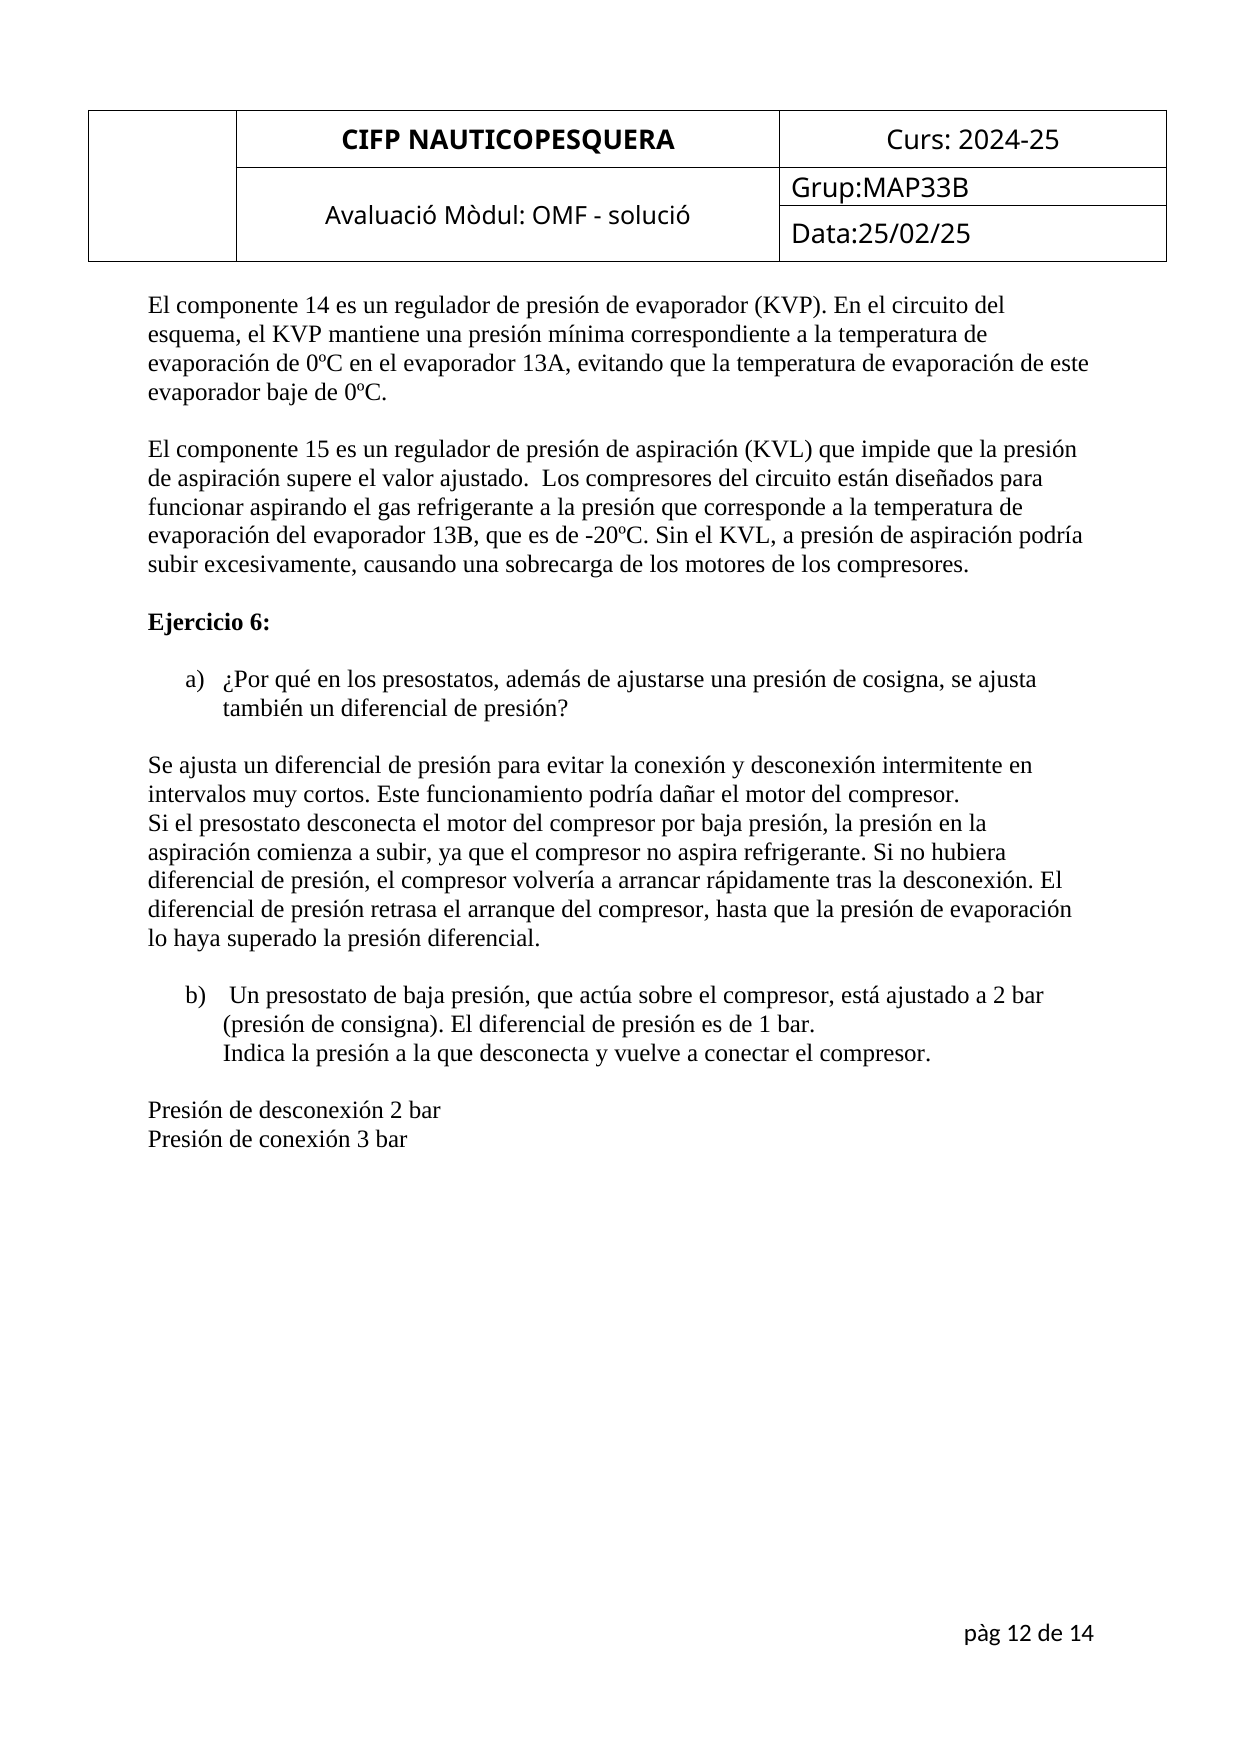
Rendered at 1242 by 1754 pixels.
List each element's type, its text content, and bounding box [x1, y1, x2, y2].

text El componente 15 es un regulador de presión de aspiración (KVL) que impide que la presión de aspiración supere el valor ajustado. Los compresores del circuito están diseñados para funcionar aspirando el gas refrigerante a la presión que corresponde a la temperatura de evaporación del evaporador 13B, que es de -20ºC. Sin el KVL, a presión de aspiración podría subir excesivamente, causando una sobrecarga de los motores de los compresores. [148, 434, 1094, 578]
text Ejercicio 6: [148, 607, 1094, 635]
text Si el presostato desconecta el motor del compresor por baja presión, la presión en la aspiración comienza a subir, ya que el compresor no aspira refrigerante. Si no hubiera diferencial de presión, el compresor volvería a arrancar rápidamente tras la desconexión. El diferencial de presión retrasa el arranque del compresor, hasta que la presión de evaporación lo haya superado la presión diferencial. [148, 808, 1094, 952]
text El componente 14 es un regulador de presión de evaporador (KVP). En el circuito del esquema, el KVP mantiene una presión mínima correspondiente a la temperatura de evaporación de 0ºC en el evaporador 13A, evitando que la temperatura de evaporación de este evaporador baje de 0ºC. [148, 290, 1094, 405]
text Se ajusta un diferencial de presión para evitar la conexión y desconexión intermitente en intervalos muy cortos. Este funcionamiento podría dañar el motor del compresor. [148, 750, 1094, 808]
text Indica la presión a la que desconecta y vuelve a conectar el compresor. [148, 1038, 1094, 1067]
text Presión de desconexión 2 bar [148, 1095, 1094, 1124]
text Presión de conexión 3 bar [148, 1124, 1094, 1153]
list ¿Por qué en los presostatos, además de ajustarse una presión de cosigna, se ajusta también un diferencial de presión? [185, 664, 1094, 722]
list Un presostato de baja presión, que actúa sobre el compresor, está ajustado a 2 bar (presión de consigna). El diferencial de presión es de 1 bar. [185, 980, 1094, 1038]
